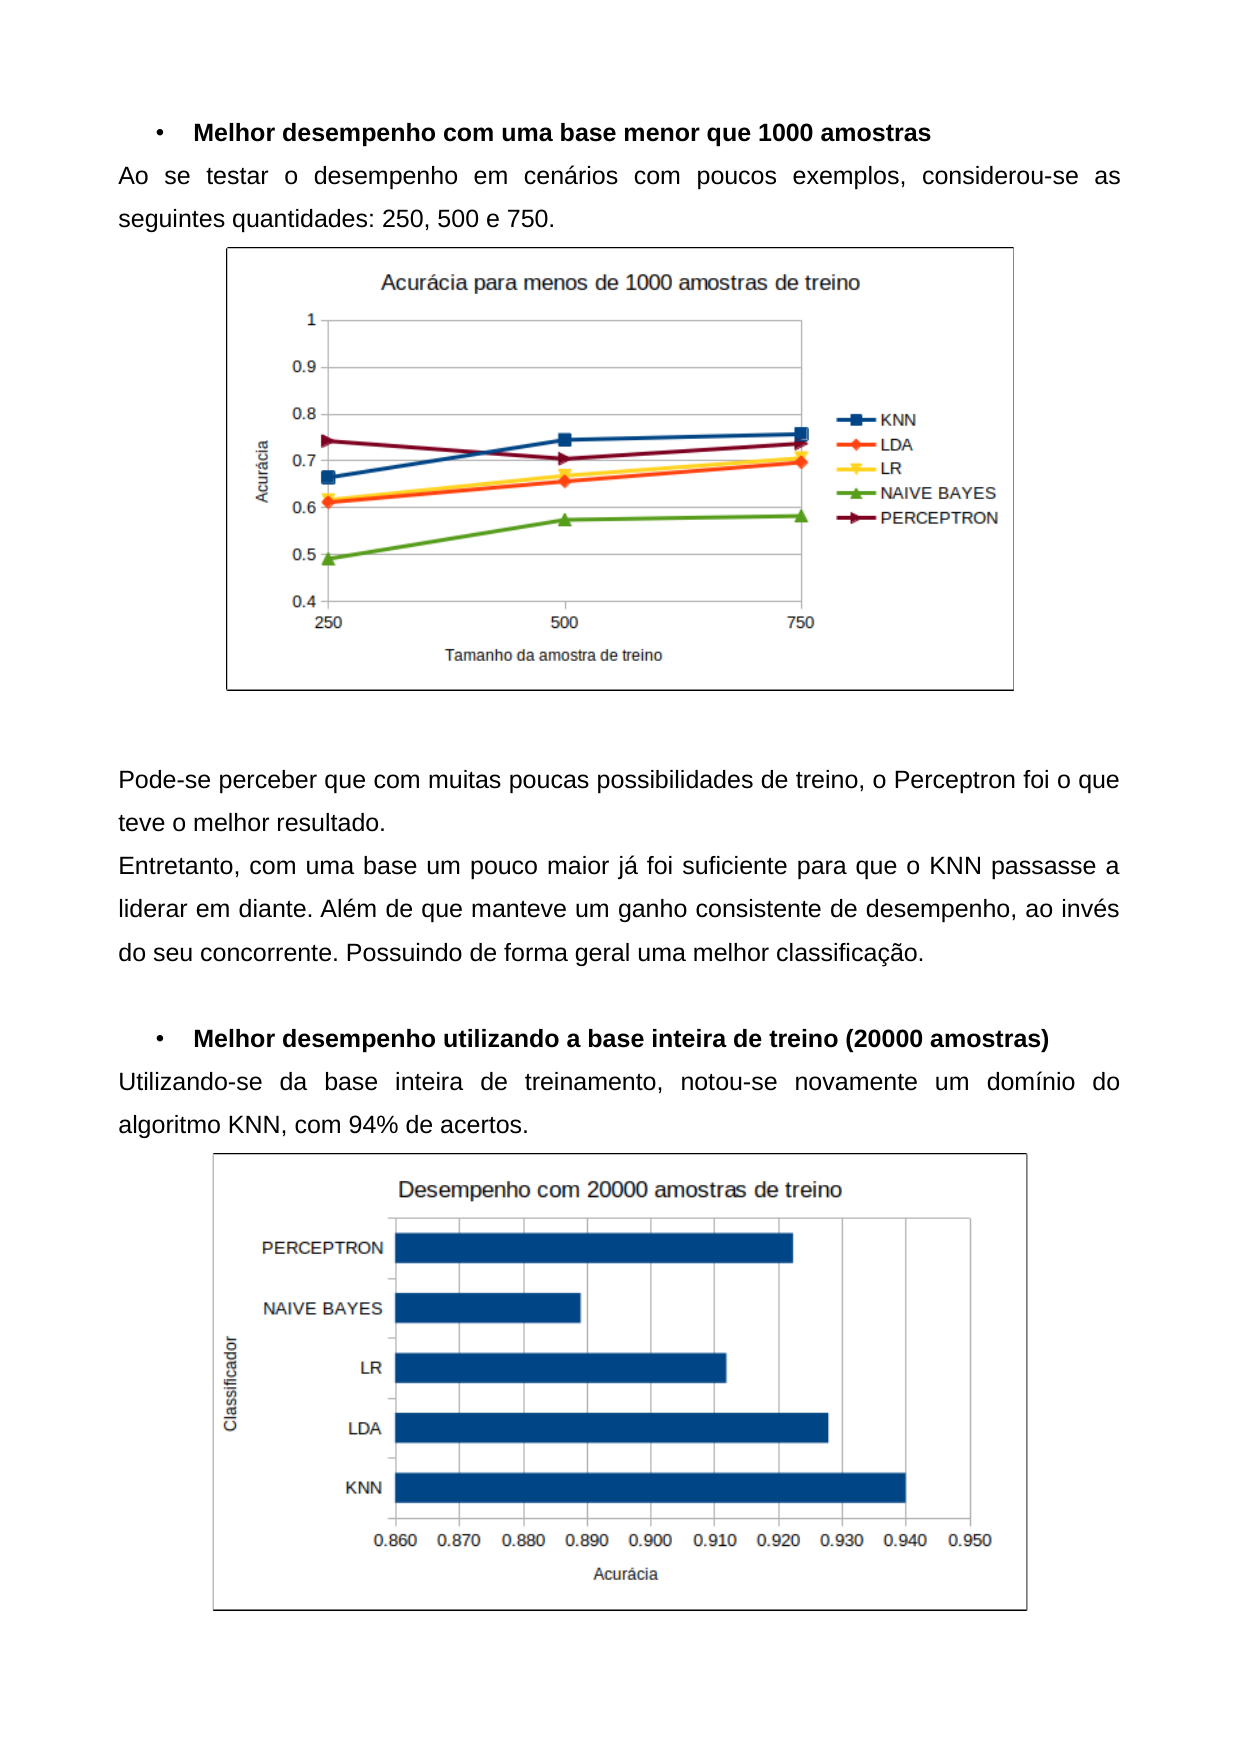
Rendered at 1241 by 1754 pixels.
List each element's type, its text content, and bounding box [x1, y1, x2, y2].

text Pode-se perceber que com muitas poucas possibilidades de treino, o Perceptron foi o que teve o melhor resultado. [118, 765, 1122, 837]
picture [226, 247, 1014, 691]
text Entretanto, com uma base um pouco maior já foi suficiente para que o KNN passasse a liderar em diante. Além de que manteve um ganho consistente de desempenho, ao invés do seu concorrente. Possuindo de forma geral uma melhor classificação. [118, 851, 1122, 966]
list Melhor desempenho com uma base menor que 1000 amostras [156, 118, 1122, 147]
text Utilizando-se da base inteira de treinamento, notou-se novamente um domínio do algoritmo KNN, com 94% de acertos. [118, 1067, 1122, 1139]
picture [212, 1153, 1028, 1611]
text Ao se testar o desempenho em cenários com poucos exemplos, considerou-se as seguintes quantidades: 250, 500 e 750. [118, 161, 1122, 233]
list Melhor desempenho utilizando a base inteira de treino (20000 amostras) [156, 1024, 1122, 1053]
